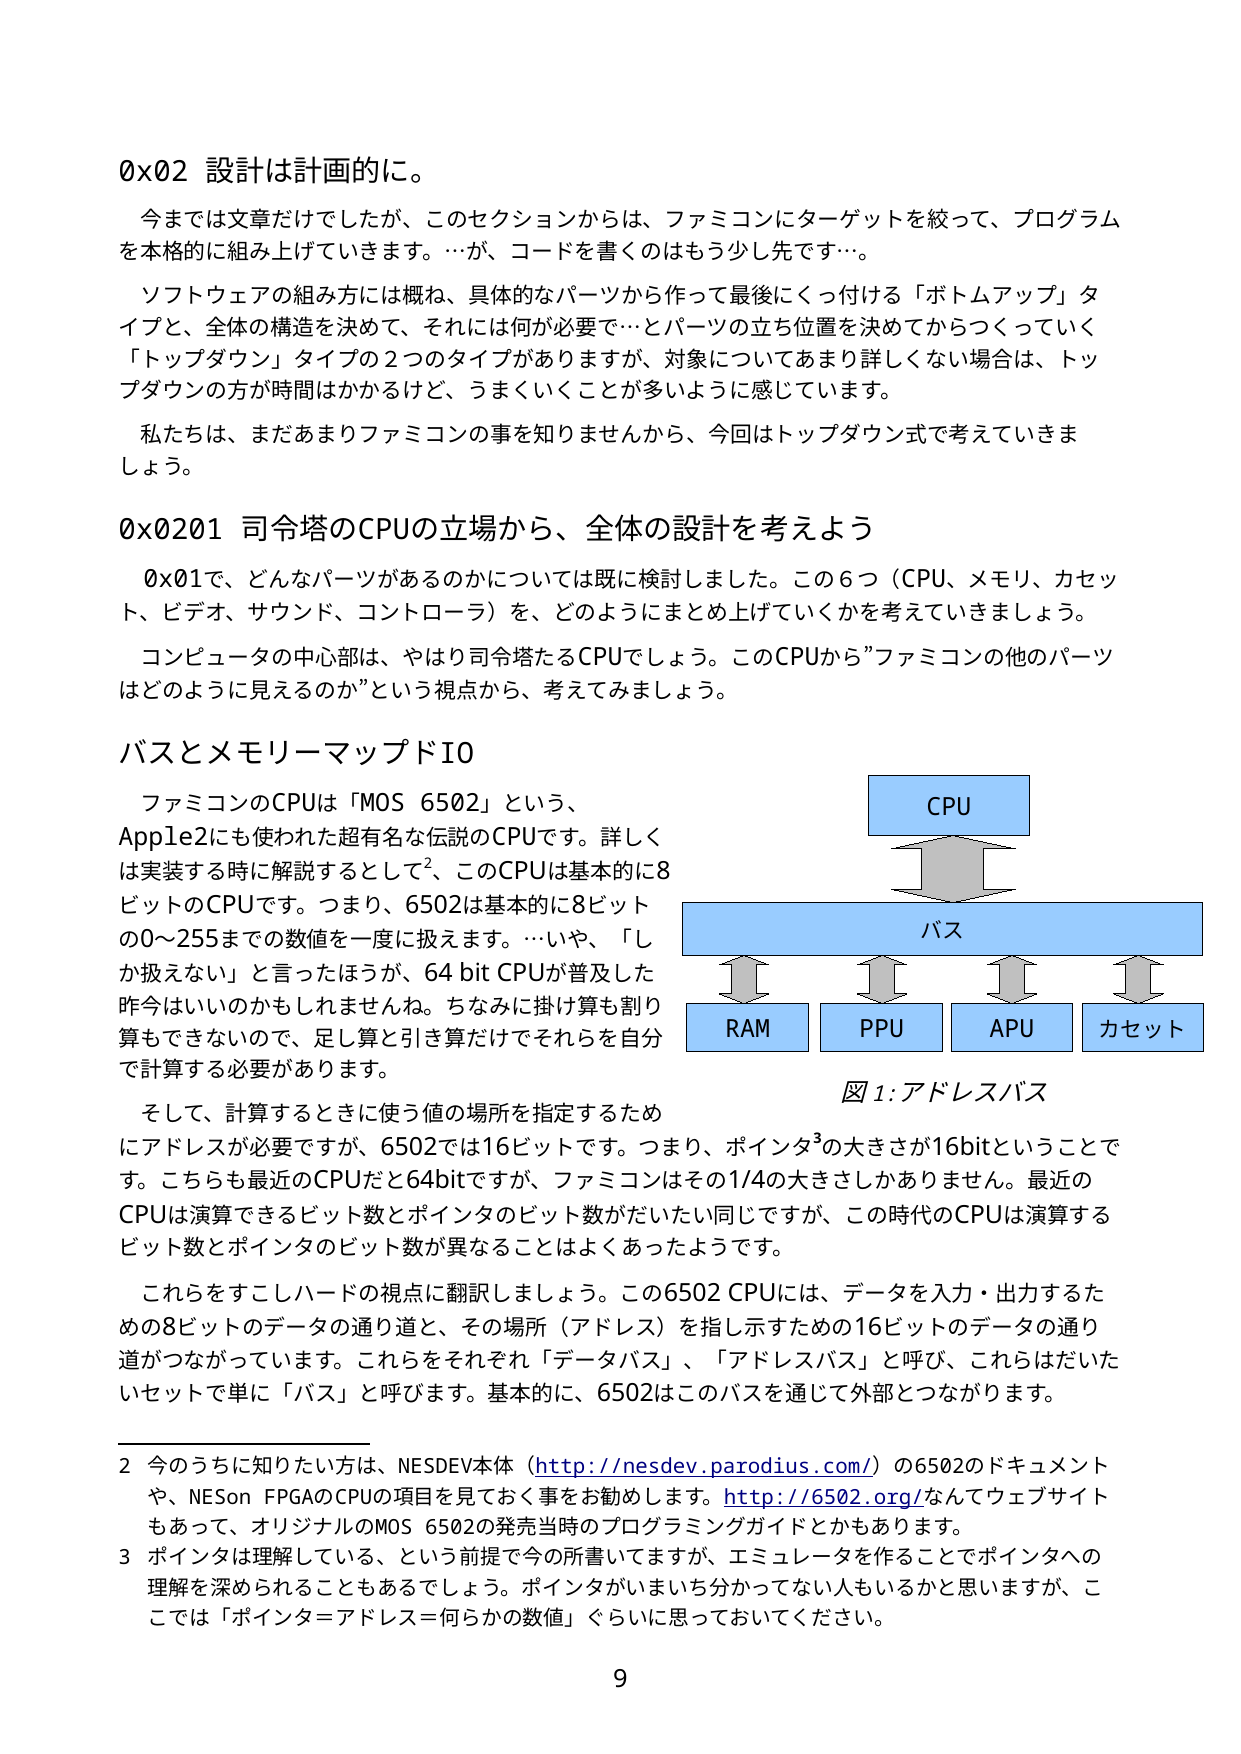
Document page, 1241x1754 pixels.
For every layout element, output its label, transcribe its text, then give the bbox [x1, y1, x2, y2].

text そして、計算するときに使う値の場所を指定するためにアドレスが必要ですが、6502では16ビットです。つまり、ポインタの大きさが16bitということです。こちらも最近のCPUだと64bitですが、ファミコンはその1/4の大きさしかありません。最近のCPUは演算できるビット数とポインタのビット数がだいたい同じですが、この時代のCPUは演算するビット数とポインタのビット数が異なることはよくあったようです。 [118, 1096, 1122, 1262]
text ポインタは理解している、という前提で今の所書いてますが、エミュレータを作ることでポインタへの理解を深められることもあるでしょう。ポインタがいまいち分かってない人もいるかと思いますが、ここでは「ポインタ＝アドレス＝何らかの数値」ぐらいに思っておいてください。 [118, 1541, 1122, 1631]
text ファミコンのCPUは「MOS 6502」という、Apple2にも使われた超有名な伝説のCPUです。詳しくは実装する時に解説するとして、このCPUは基本的に8ビットのCPUです。つまり、6502は基本的に8ビットの0〜255までの数値を一度に扱えます。…いや、「しか扱えない」と言ったほうが、64 bit CPUが普及した昨今はいいのかもしれませんね。ちなみに掛け算も割り算もできないので、足し算と引き算だけでそれらを自分で計算する必要があります。 [118, 784, 685, 1084]
text 私たちは、まだあまりファミコンの事を知りませんから、今回はトップダウン式で考えていきましょう。 [118, 417, 1122, 481]
text 今のうちに知りたい方は、NESDEV本体（http://nesdev.parodius.com/）の6502のドキュメントや、NESon FPGAのCPUの項目を見ておく事をお勧めします。http://6502.org/なんてウェブサイトもあって、オリジナルのMOS 6502の発売当時のプログラミングガイドとかもあります。 [118, 1450, 1122, 1541]
text ソフトウェアの組み方には概ね、具体的なパーツから作って最後にくっ付ける「ボトムアップ」タイプと、全体の構造を決めて、それには何が必要で…とパーツの立ち位置を決めてからつくっていく「トップダウン」タイプの２つのタイプがありますが、対象についてあまり詳しくない場合は、トップダウンの方が時間はかかるけど、うまくいくことが多いように感じています。 [118, 278, 1122, 405]
text コンピュータの中心部は、やはり司令塔たるCPUでしょう。このCPUから”ファミコンの他のパーツはどのように見えるのか”という視点から、考えてみましょう。 [118, 639, 1122, 705]
text これらをすこしハードの視点に翻訳しましょう。この6502 CPUには、データを入力・出力するための8ビットのデータの通り道と、その場所（アドレス）を指し示すための16ビットのデータの通り道がつながっています。これらをそれぞれ「データバス」、「アドレスバス」と呼び、これらはだいたいセットで単に「バス」と呼びます。基本的に、6502はこのバスを通じて外部とつながります。 [118, 1274, 1122, 1408]
text 今までは文章だけでしたが、このセクションからは、ファミコンにターゲットを絞って、プログラムを本格的に組み上げていきます。…が、コードを書くのはもう少し先です…。 [118, 202, 1122, 266]
text 図 1:アドレスバス [682, 758, 1205, 1108]
subtitle 0x0201 司令塔のCPUの立場から、全体の設計を考えよう [118, 506, 1122, 548]
text 0x01で、どんなパーツがあるのかについては既に検討しました。この６つ（CPU、メモリ、カセット、ビデオ、サウンド、コントローラ）を、どのようにまとめ上げていくかを考えていきましょう。 [118, 561, 1122, 626]
subtitle 0x02 設計は計画的に。 [118, 148, 1122, 190]
subtitle バスとメモリーマップドIO [118, 730, 1122, 772]
